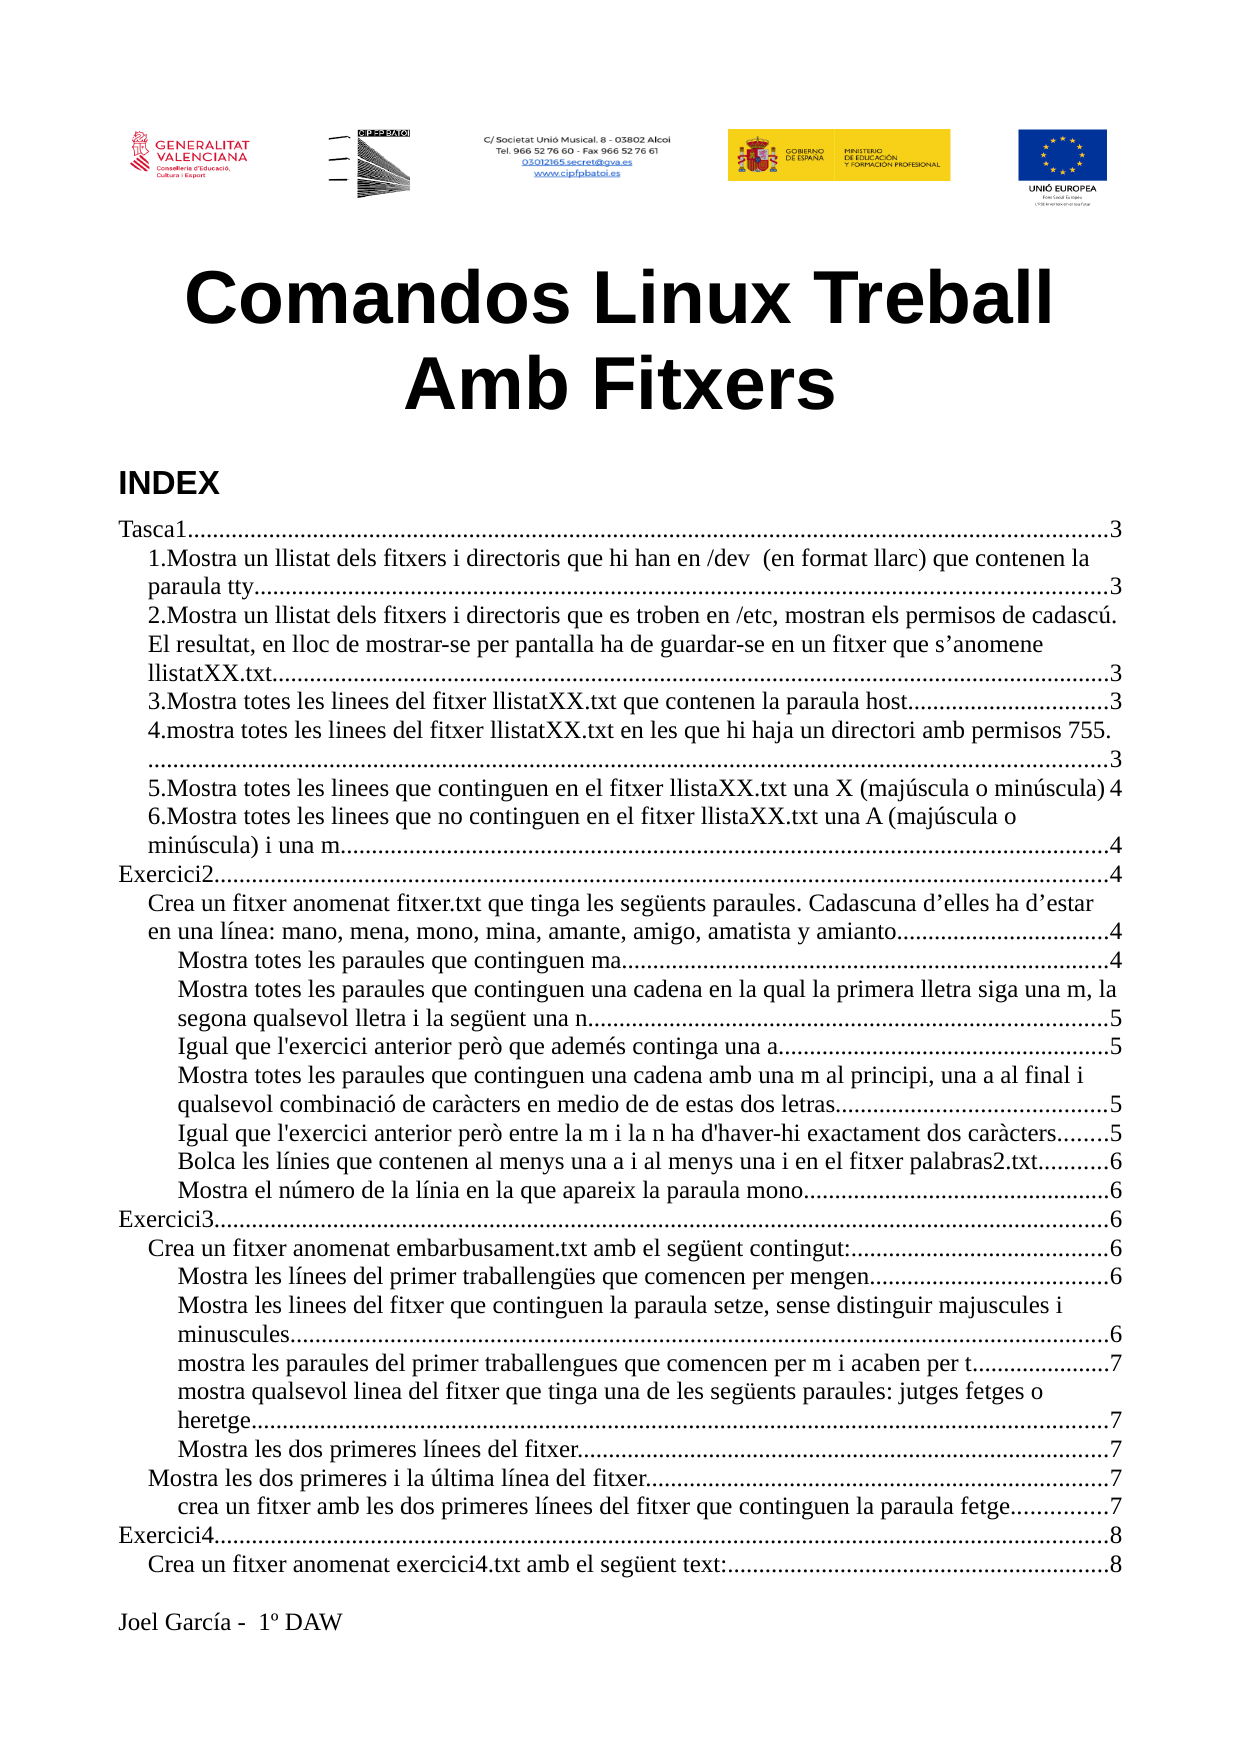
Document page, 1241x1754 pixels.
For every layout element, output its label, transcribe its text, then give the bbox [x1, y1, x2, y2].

text Exercici3 6 [118, 1204, 1122, 1233]
text mostra les paraules del primer traballengues que comencen per m i acaben per t. 7 [177, 1348, 1122, 1376]
text 5.Mostra totes les linees que continguen en el fitxer llistaXX.txt una X (majúscula o minúscula) 4 [148, 773, 1122, 801]
text 6.Mostra totes les linees que no continguen en el fitxer llistaXX.txt una A (majúscula o minúscula) i una m. 4 [148, 801, 1122, 859]
text 4.mostra totes les linees del fitxer llistatXX.txt en les que hi haja un directori amb permisos 755. 3 [148, 715, 1122, 773]
text Crea un fitxer anomenat exercici4.txt amb el següent text: 8 [148, 1549, 1122, 1578]
text 1.Mostra un llistat dels fitxers i directoris que hi han en /dev (en format llarc) que contenen la paraula tty 3 [148, 543, 1122, 600]
text Igual que l'exercici anterior però entre la m i la n ha d'haver-hi exactament dos caràcters. 5 [177, 1118, 1122, 1146]
subtitle INDEX [118, 463, 1122, 501]
text Mostra les linees del fitxer que continguen la paraula setze, sense distinguir majuscules i minuscules. 6 [177, 1290, 1122, 1348]
text Exercici2 4 [118, 859, 1122, 888]
text Mostra les dos primeres i la última línea del fitxer. 7 [148, 1463, 1122, 1491]
text Mostra les dos primeres línees del fitxer. 7 [177, 1434, 1122, 1463]
text mostra qualsevol linea del fitxer que tinga una de les següents paraules: jutges fetges o heretge. 7 [177, 1376, 1122, 1434]
text Crea un fitxer anomenat fitxer.txt que tinga les següents paraules. Cadascuna d’elles ha d’estar en una línea: mano, mena, mono, mina, amante, amigo, amatista y amianto. 4 [148, 888, 1122, 945]
text Mostra totes les paraules que continguen una cadena en la qual la primera lletra siga una m, la segona qualsevol lletra i la següent una n. 5 [177, 974, 1122, 1031]
text Mostra totes les paraules que continguen ma. 4 [177, 945, 1122, 974]
picture [118, 118, 1118, 209]
text Crea un fitxer anomenat embarbusament.txt amb el següent contingut: 6 [148, 1233, 1122, 1261]
text Exercici4 8 [118, 1520, 1122, 1549]
text Tasca1 3 [118, 514, 1122, 543]
title Comandos Linux Treball Amb Fitxers [118, 253, 1122, 425]
text Igual que l'exercici anterior però que ademés continga una a. 5 [177, 1031, 1122, 1060]
text Mostra el número de la línia en la que apareix la paraula mono. 6 [177, 1175, 1122, 1204]
text Mostra les línees del primer traballengües que comencen per mengen. 6 [177, 1261, 1122, 1290]
text Mostra totes les paraules que continguen una cadena amb una m al principi, una a al final i qualsevol combinació de caràcters en medio de de estas dos letras. 5 [177, 1060, 1122, 1118]
text crea un fitxer amb les dos primeres línees del fitxer que continguen la paraula fetge. 7 [177, 1491, 1122, 1520]
text 3.Mostra totes les linees del fitxer llistatXX.txt que contenen la paraula host 3 [148, 686, 1122, 715]
text 2.Mostra un llistat dels fitxers i directoris que es troben en /etc, mostran els permisos de cadascú. El resultat, en lloc de mostrar-se per pantalla ha de guardar-se en un fitxer que s’anomene llistatXX.txt. 3 [148, 600, 1122, 686]
text Bolca les línies que contenen al menys una a i al menys una i en el fitxer palabras2.txt. 6 [177, 1146, 1122, 1175]
